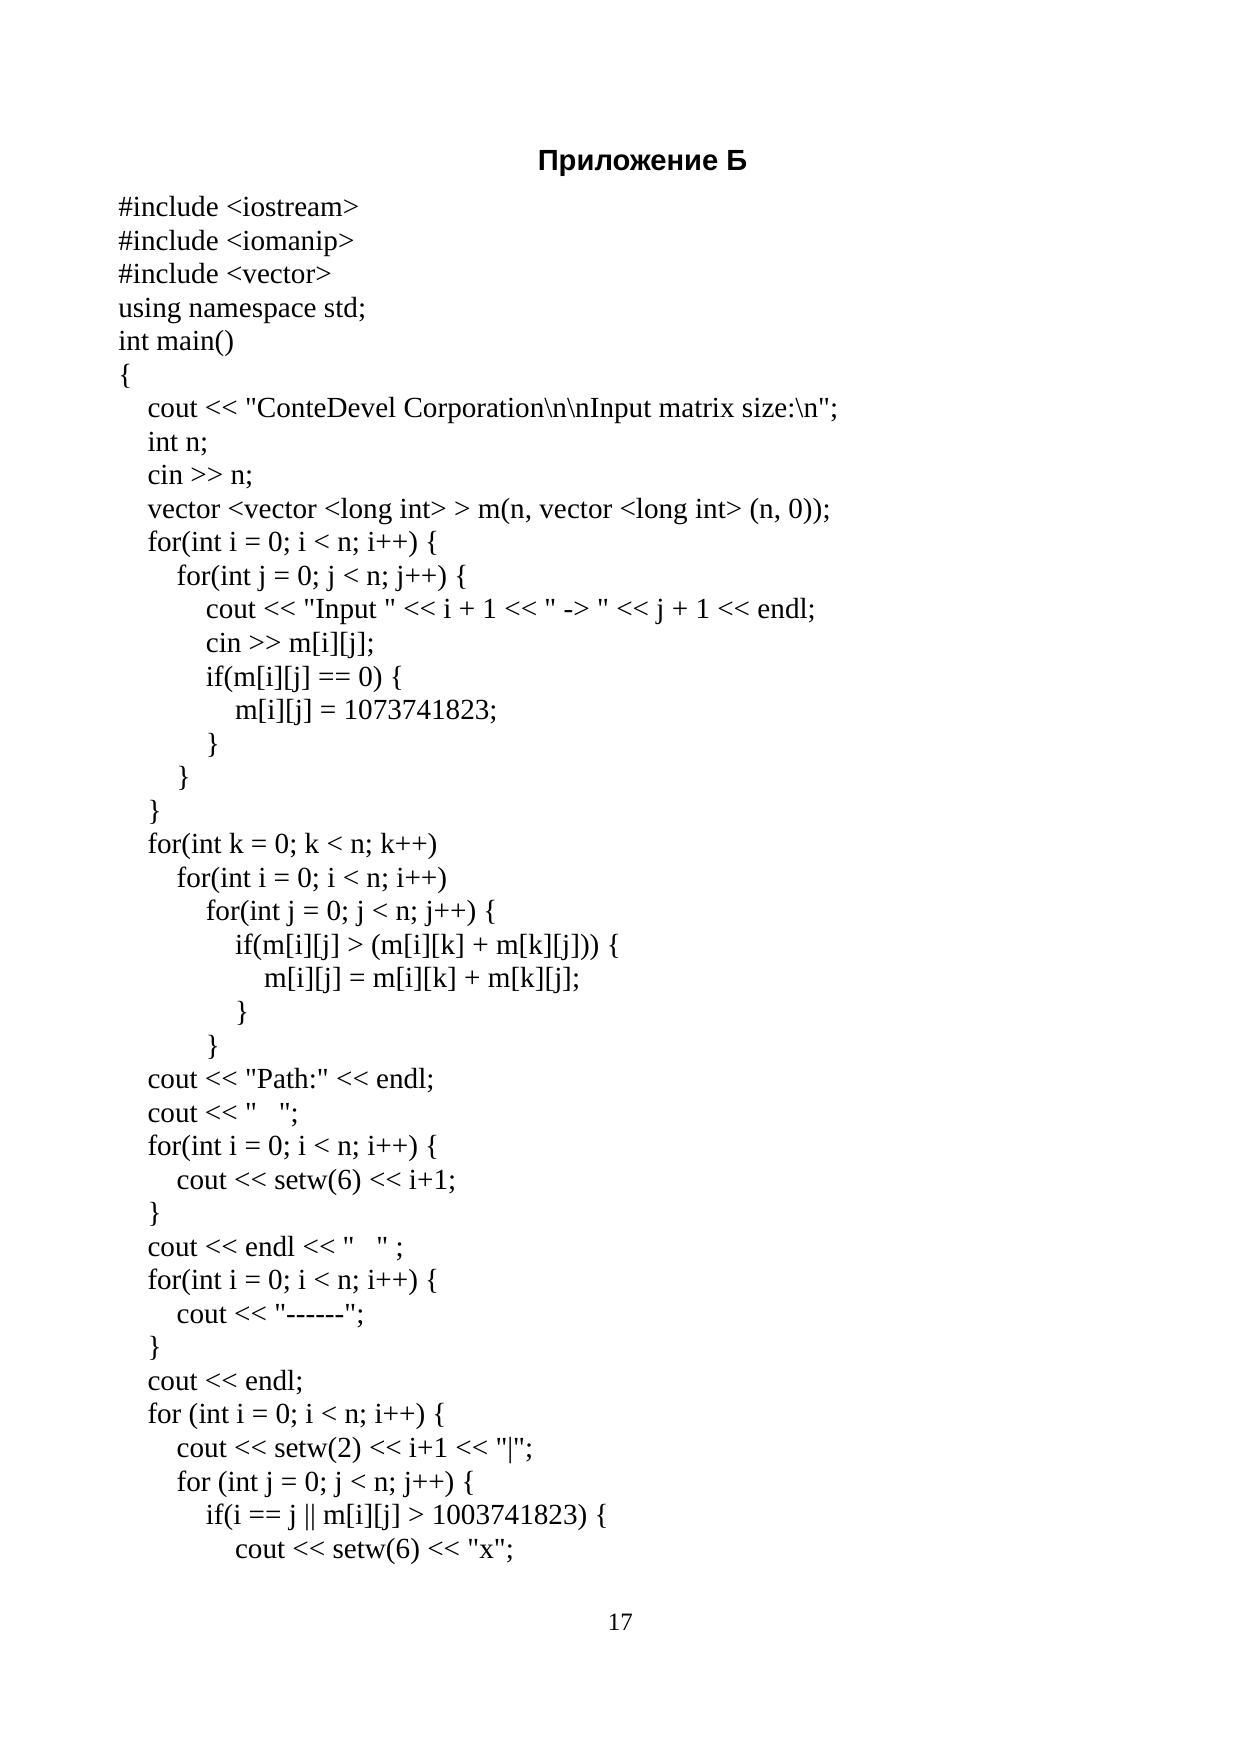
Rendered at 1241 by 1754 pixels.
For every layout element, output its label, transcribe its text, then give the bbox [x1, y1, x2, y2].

text if(m[i][j] > (m[i][k] + m[k][j])) { [118, 927, 1122, 961]
text } [118, 726, 1122, 759]
text } [118, 1195, 1122, 1229]
text for(int j = 0; j < n; j++) { [118, 893, 1122, 927]
text if(i == j || m[i][j] > 1003741823) { [118, 1497, 1122, 1531]
text cout << "Input " << i + 1 << " -> " << j + 1 << endl; [118, 592, 1122, 625]
text { [118, 357, 1122, 390]
text for(int i = 0; i < n; i++) { [118, 1262, 1122, 1296]
text } [118, 793, 1122, 826]
text cout << setw(6) << "x"; [118, 1531, 1122, 1564]
text } [118, 759, 1122, 793]
text int main() [118, 323, 1122, 357]
text if(m[i][j] == 0) { [118, 659, 1122, 692]
text cout << "ConteDevel Corporation\n\nInput matrix size:\n"; [118, 390, 1122, 424]
text for (int j = 0; j < n; j++) { [118, 1464, 1122, 1497]
text #include <iostream> [118, 189, 1122, 223]
text for(int i = 0; i < n; i++) { [118, 1128, 1122, 1162]
text cout << "------"; [118, 1296, 1122, 1329]
text #include <iomanip> [118, 223, 1122, 256]
text for (int i = 0; i < n; i++) { [118, 1397, 1122, 1430]
text } [118, 994, 1122, 1028]
text cout << " "; [118, 1095, 1122, 1128]
text m[i][j] = 1073741823; [118, 692, 1122, 726]
text vector <vector <long int> > m(n, vector <long int> (n, 0)); [118, 491, 1122, 524]
text for(int i = 0; i < n; i++) { [118, 524, 1122, 558]
text for(int j = 0; j < n; j++) { [118, 558, 1122, 592]
text cin >> n; [118, 457, 1122, 491]
text for(int i = 0; i < n; i++) [118, 860, 1122, 893]
text for(int k = 0; k < n; k++) [118, 826, 1122, 860]
text int n; [118, 424, 1122, 457]
text cout << "Path:" << endl; [118, 1061, 1122, 1095]
text cout << setw(6) << i+1; [118, 1162, 1122, 1195]
subtitle Приложение Б [163, 143, 1122, 177]
text } [118, 1028, 1122, 1061]
text cout << endl << " " ; [118, 1229, 1122, 1262]
text m[i][j] = m[i][k] + m[k][j]; [118, 961, 1122, 994]
text } [118, 1329, 1122, 1363]
text #include <vector> [118, 256, 1122, 290]
text cin >> m[i][j]; [118, 625, 1122, 659]
text cout << setw(2) << i+1 << "|"; [118, 1430, 1122, 1464]
text cout << endl; [118, 1363, 1122, 1397]
text using namespace std; [118, 290, 1122, 323]
